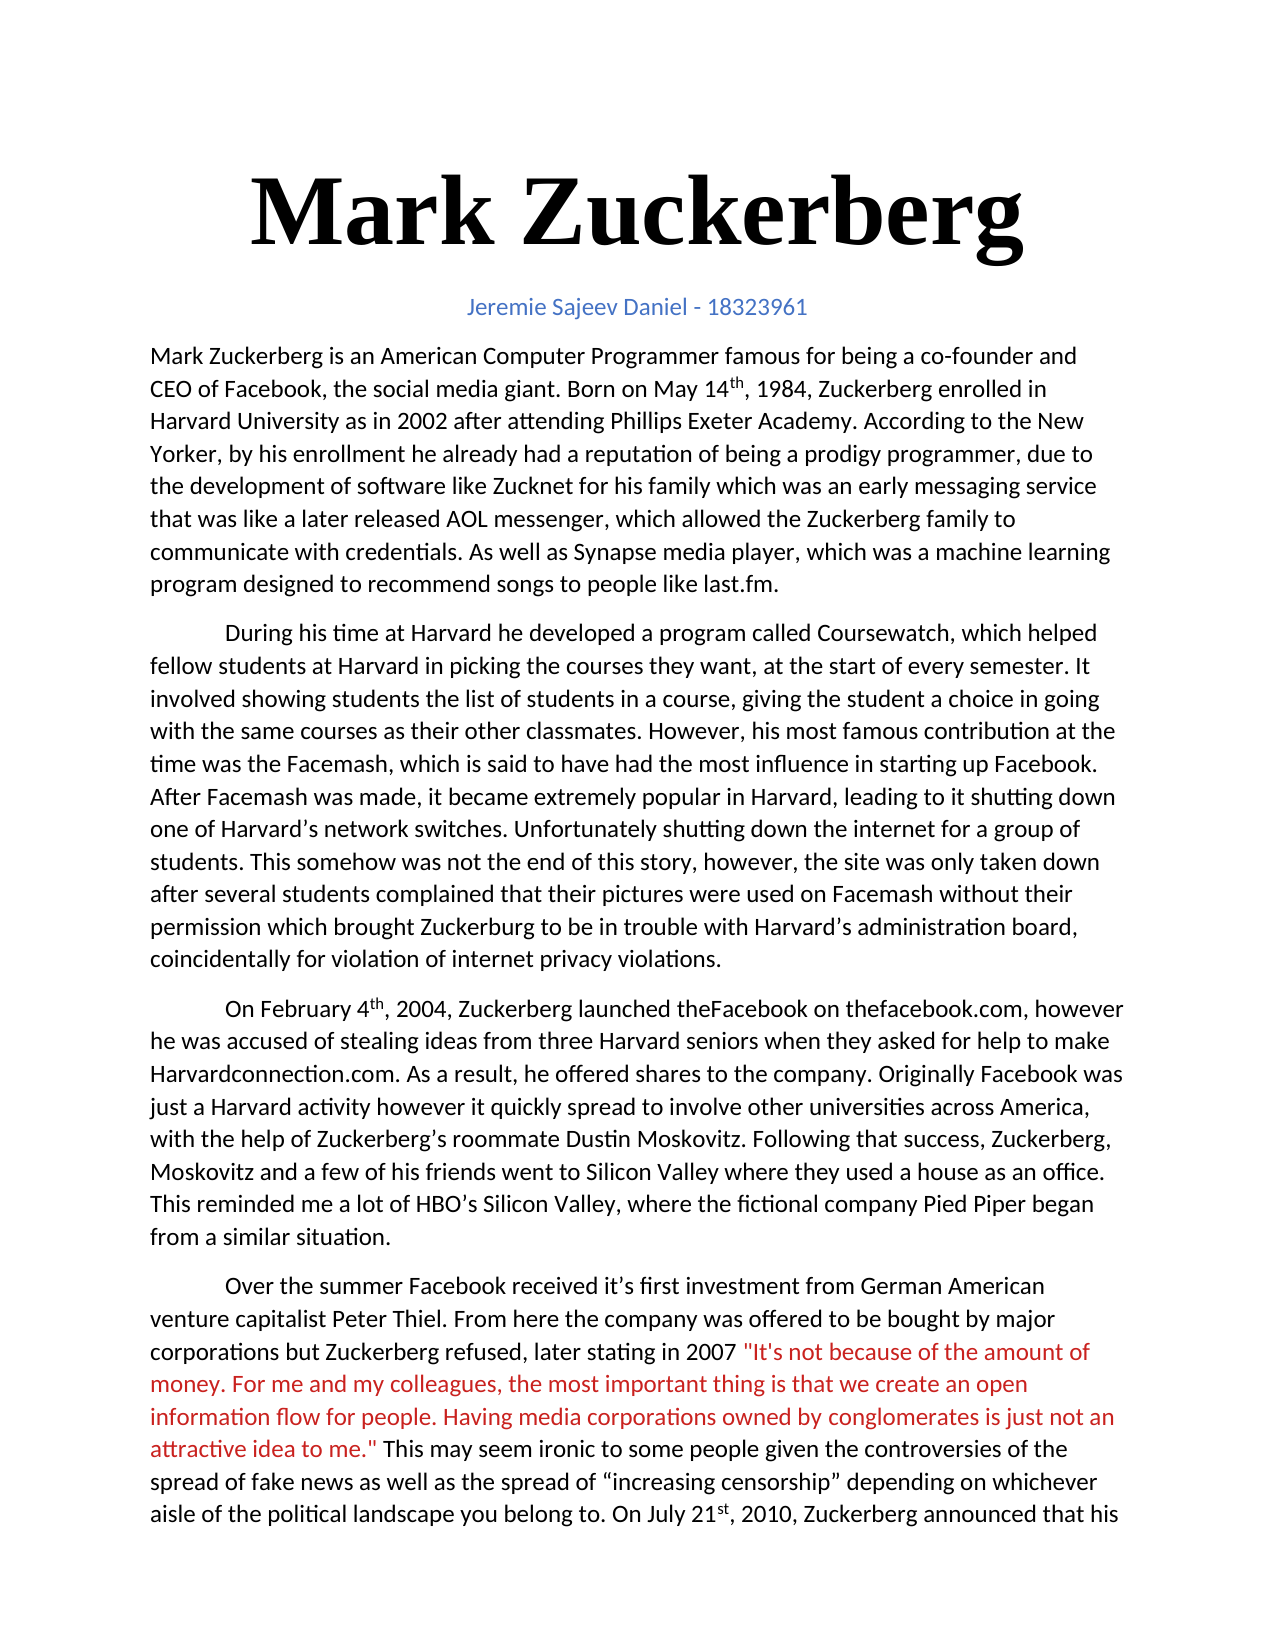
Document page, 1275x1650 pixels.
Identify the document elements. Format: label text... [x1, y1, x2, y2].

text Over the summer Facebook received it’s first investment from German American venture capitalist Peter Thiel. From here the company was offered to be bought by major corporations but Zuckerberg refused, later stating in 2007 "It's not because of the amount of money. For me and my colleagues, the most important thing is that we create an open information flow for people. Having media corporations owned by conglomerates is just not an attractive idea to me." This may seem ironic to some people given the controversies of the spread of fake news as well as the spread of “increasing censorship” depending on whichever aisle of the political landscape you belong to. On July 21st, 2010, Zuckerberg announced that his [150, 1270, 1125, 1529]
text Jeremie Sajeev Daniel - 18323961 [150, 291, 1125, 321]
text Mark Zuckerberg is an American Computer Programmer famous for being a co-founder and CEO of Facebook, the social media giant. Born on May 14th, 1984, Zuckerberg enrolled in Harvard University as in 2002 after attending Phillips Exeter Academy. According to the New Yorker, by his enrollment he already had a reputation of being a prodigy programmer, due to the development of software like Zucknet for his family which was an early messaging service that was like a later released AOL messenger, which allowed the Zuckerberg family to communicate with credentials. As well as Synapse media player, which was a machine learning program designed to recommend songs to people like last.fm. [150, 340, 1125, 599]
text On February 4th, 2004, Zuckerberg launched theFacebook on thefacebook.com, however he was accused of stealing ideas from three Harvard seniors when they asked for help to make Harvardconnection.com. As a result, he offered shares to the company. Originally Facebook was just a Harvard activity however it quickly spread to involve other universities across America, with the help of Zuckerberg’s roommate Dustin Moskovitz. Following that success, Zuckerberg, Moskovitz and a few of his friends went to Silicon Valley where they used a house as an office. This reminded me a lot of HBO’s Silicon Valley, where the fictional company Pied Piper began from a similar situation. [150, 993, 1125, 1252]
text During his time at Harvard he developed a program called Coursewatch, which helped fellow students at Harvard in picking the courses they want, at the start of every semester. It involved showing students the list of students in a course, giving the student a choice in going with the same courses as their other classmates. However, his most famous contribution at the time was the Facemash, which is said to have had the most influence in starting up Facebook. After Facemash was made, it became extremely popular in Harvard, leading to it shutting down one of Harvard’s network switches. Unfortunately shutting down the internet for a group of students. This somehow was not the end of this story, however, the site was only taken down after several students complained that their pictures were used on Facemash without their permission which brought Zuckerburg to be in trouble with Harvard’s administration board, coincidentally for violation of internet privacy violations. [150, 618, 1125, 974]
text Mark Zuckerberg [150, 151, 1125, 266]
